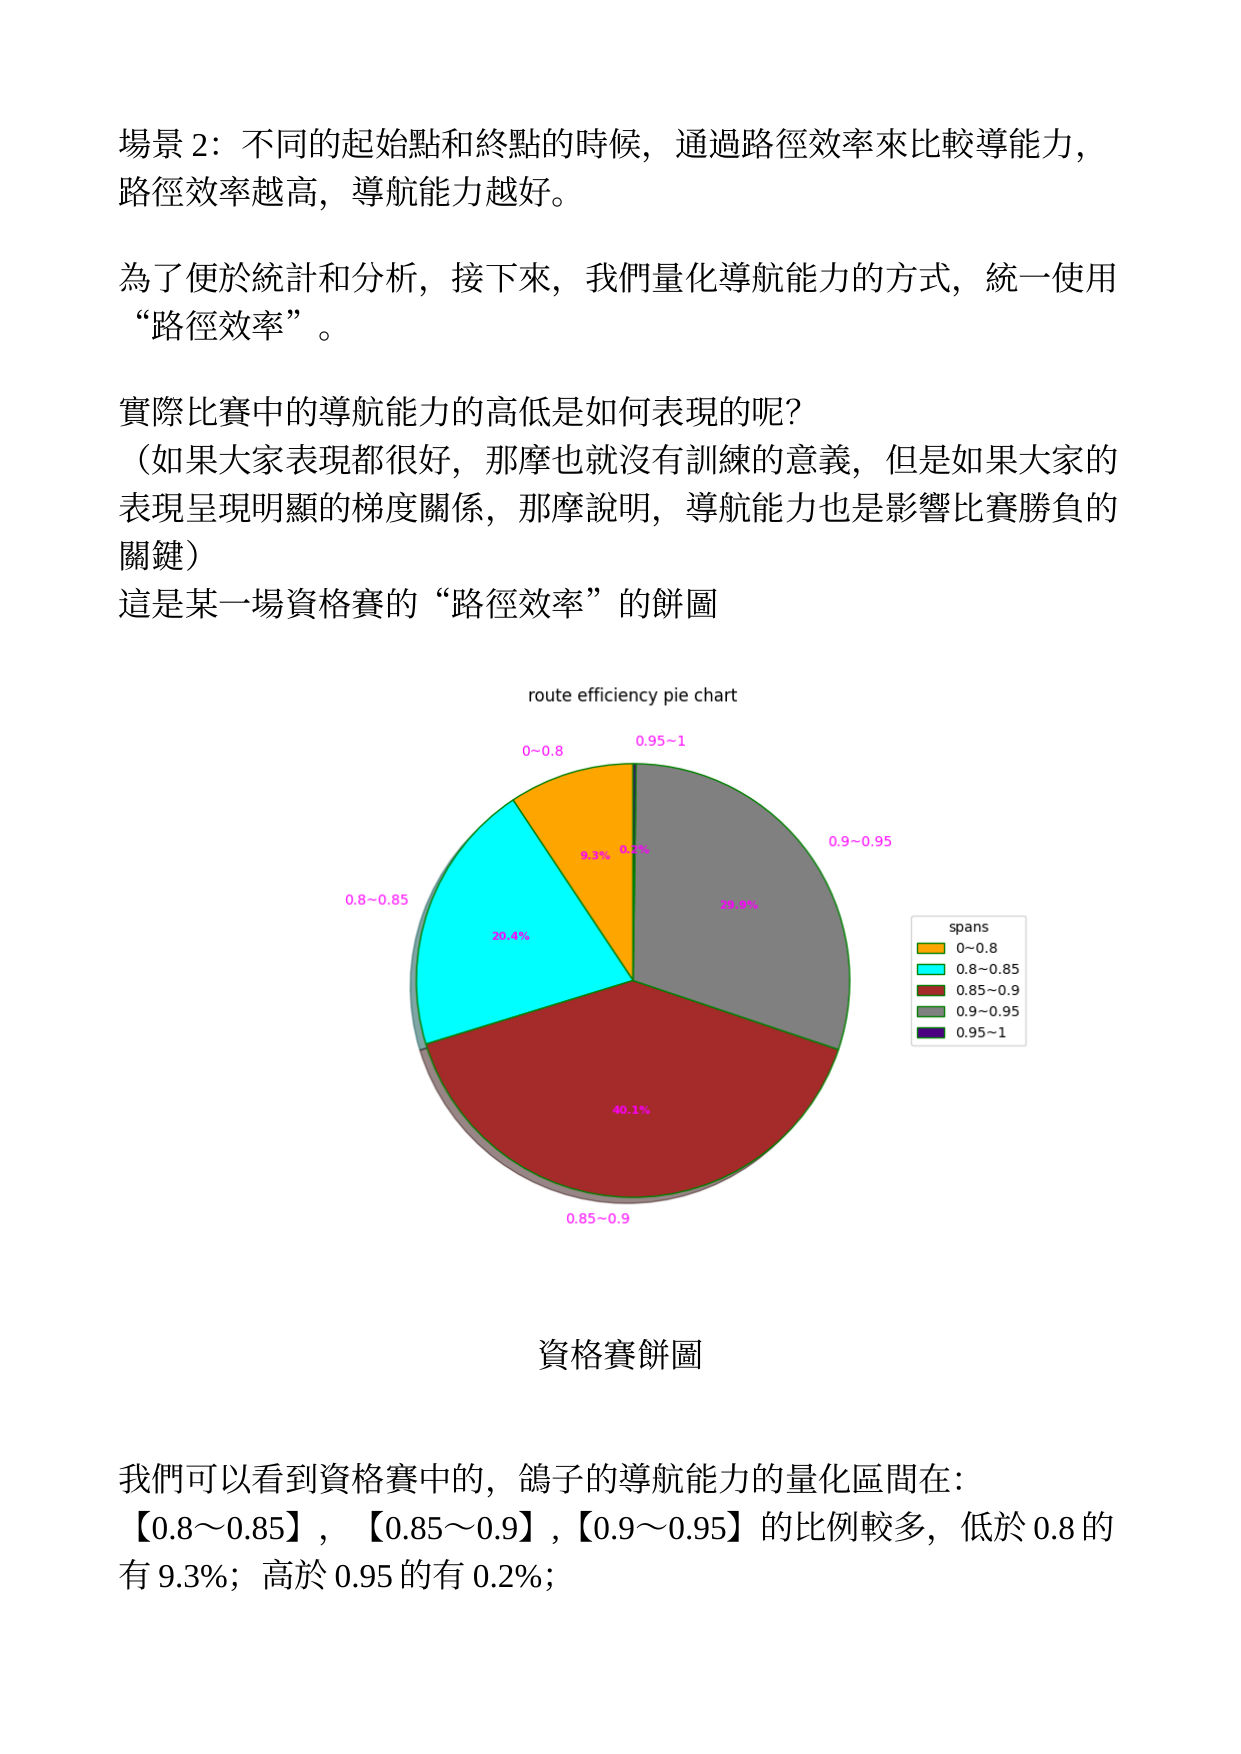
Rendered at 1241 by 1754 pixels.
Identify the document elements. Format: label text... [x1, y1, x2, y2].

text 資格賽餅圖 [118, 1329, 1122, 1377]
text 有9.3%；高於0.95的有0.2%； [118, 1549, 1122, 1597]
picture [118, 626, 1123, 1329]
text 我們可以看到資格賽中的，鴿子的導航能力的量化區間在： [118, 1453, 1122, 1501]
text 這是某一場資格賽的“路徑效率”的餅圖 [118, 578, 1122, 626]
text 場景2：不同的起始點和終點的時候，通過路徑效率來比較導能力，路徑效率越高，導航能力越好。 [118, 118, 1122, 214]
text （如果大家表現都很好，那摩也就沒有訓練的意義，但是如果大家的表現呈現明顯的梯度關係，那摩說明，導航能力也是影響比賽勝負的關鍵） [118, 434, 1122, 578]
text 【0.8～0.85】，【0.85～0.9】,【0.9～0.95】的比例較多，低於0.8的 [118, 1501, 1122, 1549]
text 為了便於統計和分析，接下來，我們量化導航能力的方式，統一使用“路徑效率”。 [118, 252, 1122, 348]
text 實際比賽中的導航能力的高低是如何表現的呢？ [118, 386, 1122, 434]
